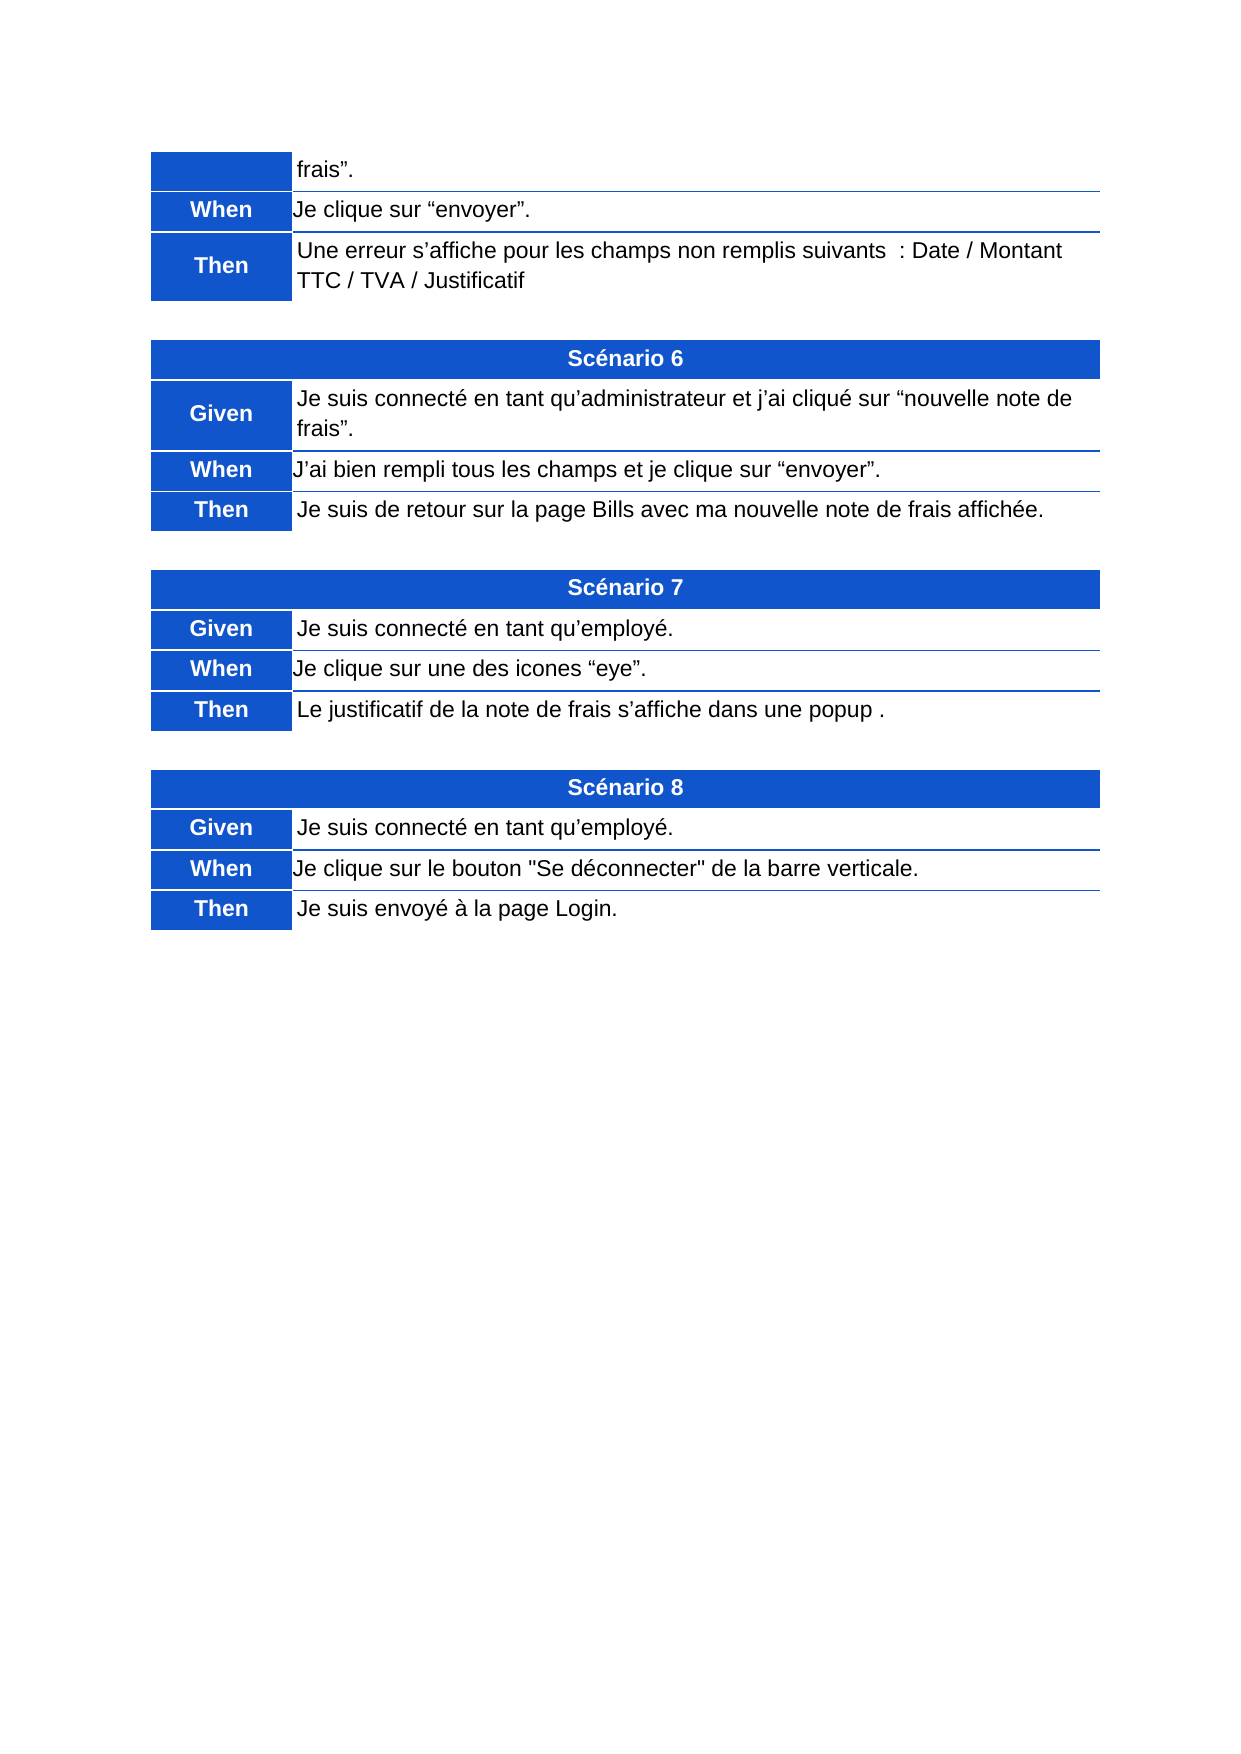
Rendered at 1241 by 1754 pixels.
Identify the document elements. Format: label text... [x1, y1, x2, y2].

table_cell Scénario 6 [151, 340, 1100, 379]
table_cell [151, 303, 292, 339]
table_cell Je suis connecté en tant qu’employé. [293, 810, 1100, 849]
table_cell [293, 533, 1100, 568]
table_cell When [151, 851, 292, 889]
table_cell frais”. [293, 152, 1100, 191]
table_cell Je suis de retour sur la page Bills avec ma nouvelle note de frais affichée. [293, 492, 1100, 531]
table_cell Then [151, 891, 292, 930]
table_cell J’ai bien rempli tous les champs et je clique sur “envoyer”. [293, 452, 1100, 491]
table_cell Je clique sur le bouton "Se déconnecter" de la barre verticale. [293, 851, 1100, 889]
table_cell Je clique sur une des icones “eye”. [293, 651, 1100, 690]
table_cell Le justificatif de la note de frais s’affiche dans une popup . [293, 692, 1100, 731]
table_cell Then [151, 492, 292, 531]
table_cell Je clique sur “envoyer”. [293, 192, 1100, 231]
table_cell Une erreur s’affiche pour les champs non remplis suivants : Date / Montant TTC / TVA / Justificatif [293, 233, 1100, 301]
table_cell Je suis connecté en tant qu’employé. [293, 611, 1100, 649]
table_cell [293, 303, 1100, 339]
table_cell Je suis connecté en tant qu’administrateur et j’ai cliqué sur “nouvelle note de frais”. [293, 381, 1100, 450]
table_cell [293, 732, 1100, 768]
table_cell Given [151, 810, 292, 849]
table_cell When [151, 192, 292, 231]
table_cell Scénario 7 [151, 570, 1100, 609]
table_cell Je suis envoyé à la page Login. [293, 891, 1100, 930]
table_cell When [151, 452, 292, 491]
table_cell Then [151, 233, 292, 301]
table_cell Then [151, 692, 292, 731]
table_cell [151, 533, 292, 568]
table_cell [151, 732, 292, 768]
table_cell Given [151, 381, 292, 450]
table_cell [151, 152, 292, 191]
table_cell Scénario 8 [151, 770, 1100, 808]
table_cell When [151, 651, 292, 690]
table_cell Given [151, 611, 292, 649]
